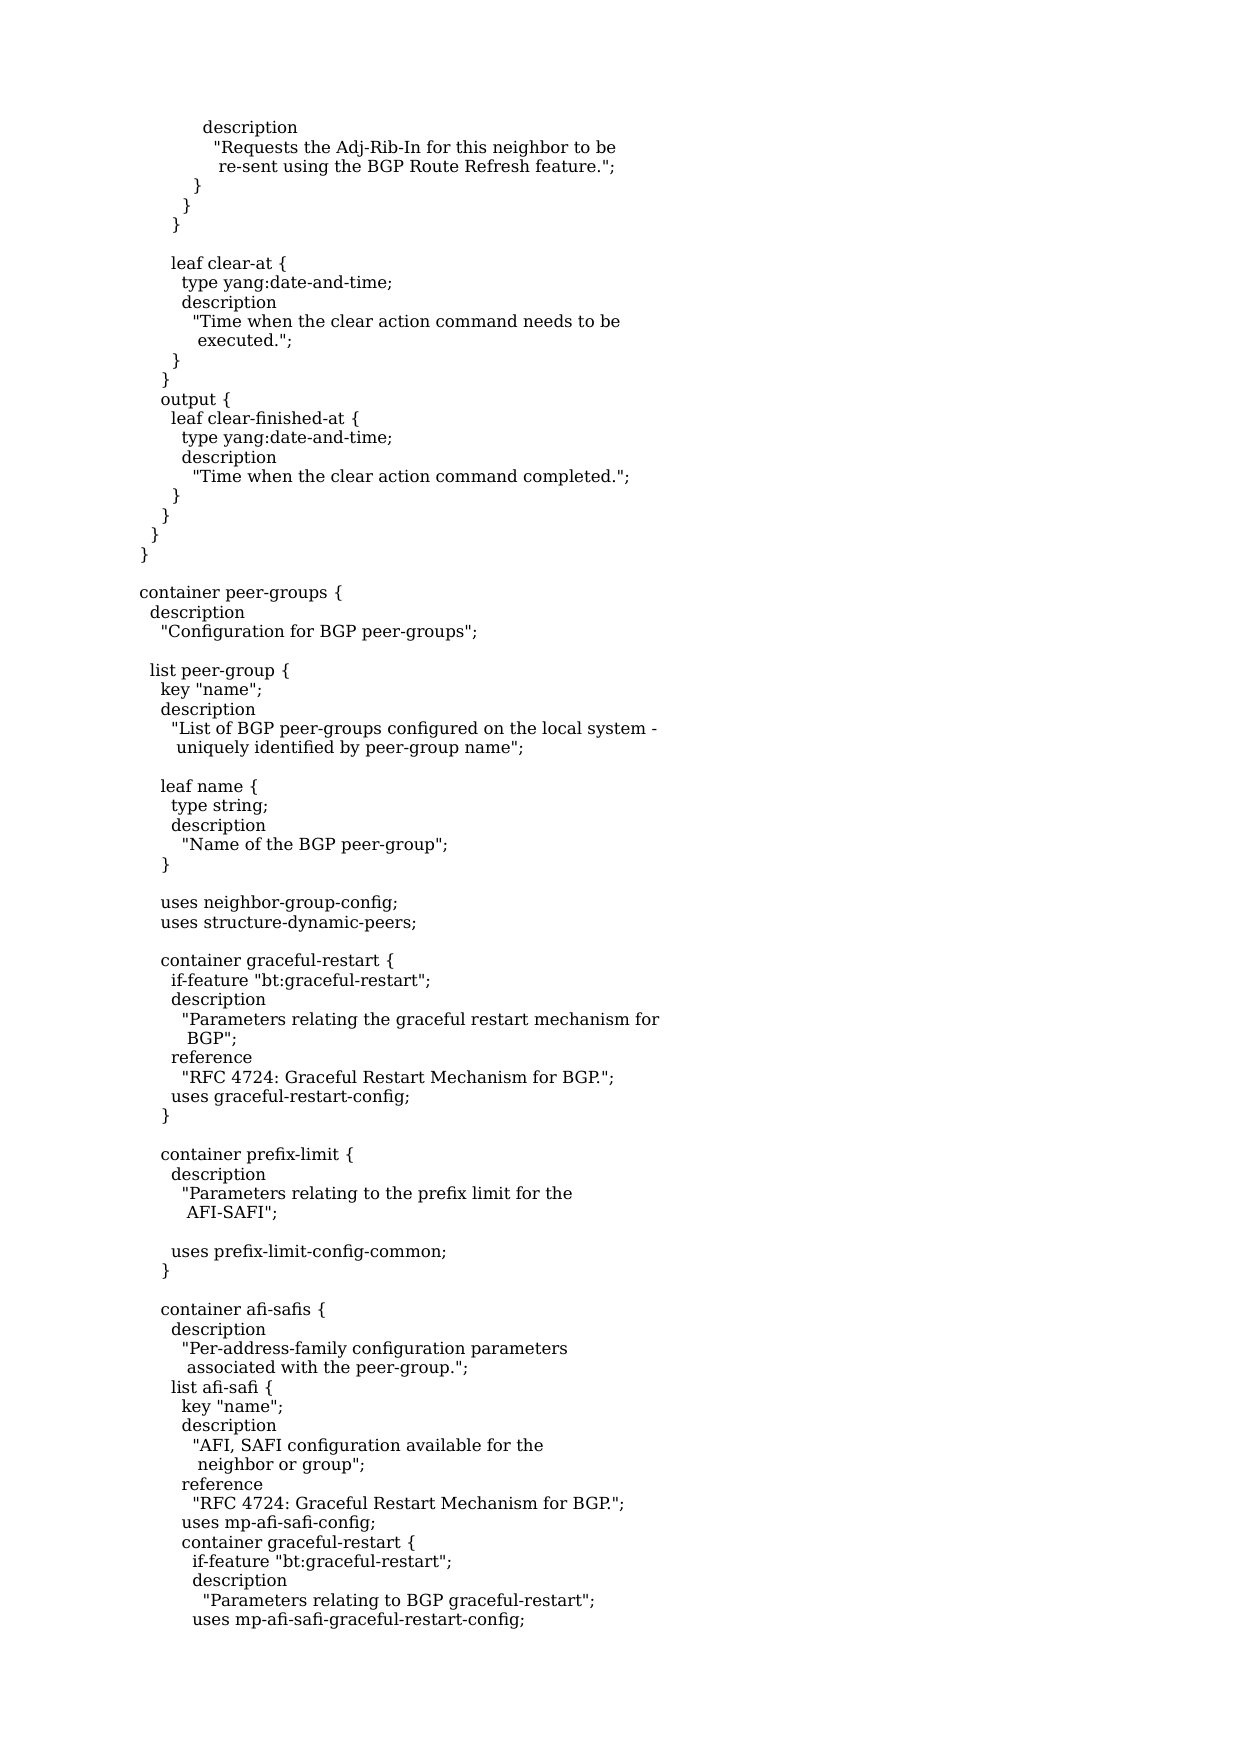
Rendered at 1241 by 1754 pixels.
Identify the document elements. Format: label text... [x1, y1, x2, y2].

text leaf clear-finished-at { [118, 409, 1122, 428]
text "List of BGP peer-groups configured on the local system - [118, 719, 1122, 738]
text } [118, 1106, 1122, 1126]
text list peer-group { [118, 661, 1122, 680]
text description [118, 118, 1122, 137]
text } [118, 486, 1122, 506]
text type string; [118, 796, 1122, 816]
text description [118, 1319, 1122, 1339]
text reference [118, 1474, 1122, 1494]
text description [118, 699, 1122, 719]
text container afi-safis { [118, 1300, 1122, 1319]
text BGP"; [118, 1029, 1122, 1048]
text if-feature "bt:graceful-restart"; [118, 971, 1122, 990]
text reference [118, 1048, 1122, 1067]
text "Requests the Adj-Rib-In for this neighbor to be [118, 137, 1122, 157]
text type yang:date-and-time; [118, 273, 1122, 292]
text leaf name { [118, 777, 1122, 796]
text } [118, 215, 1122, 234]
text container graceful-restart { [118, 1532, 1122, 1552]
text uses mp-afi-safi-graceful-restart-config; [118, 1610, 1122, 1629]
text key "name"; [118, 1397, 1122, 1416]
text "RFC 4724: Graceful Restart Mechanism for BGP."; [118, 1067, 1122, 1087]
text re-sent using the BGP Route Refresh feature."; [118, 157, 1122, 176]
text container prefix-limit { [118, 1145, 1122, 1164]
text } [118, 351, 1122, 370]
text } [118, 176, 1122, 196]
text uses mp-afi-safi-config; [118, 1513, 1122, 1532]
text description [118, 602, 1122, 622]
text uniquely identified by peer-group name"; [118, 738, 1122, 757]
text "AFI, SAFI configuration available for the [118, 1436, 1122, 1455]
text description [118, 816, 1122, 835]
text "Name of the BGP peer-group"; [118, 835, 1122, 854]
text } [118, 525, 1122, 544]
text if-feature "bt:graceful-restart"; [118, 1552, 1122, 1571]
text description [118, 447, 1122, 467]
text list afi-safi { [118, 1377, 1122, 1397]
text } [118, 196, 1122, 215]
text executed."; [118, 331, 1122, 351]
text description [118, 1164, 1122, 1184]
text container graceful-restart { [118, 951, 1122, 971]
text neighbor or group"; [118, 1455, 1122, 1474]
text output { [118, 389, 1122, 409]
text "Time when the clear action command needs to be [118, 312, 1122, 331]
text associated with the peer-group."; [118, 1358, 1122, 1377]
text } [118, 370, 1122, 389]
text type yang:date-and-time; [118, 428, 1122, 447]
text uses neighbor-group-config; [118, 893, 1122, 912]
text description [118, 292, 1122, 312]
text "Parameters relating to BGP graceful-restart"; [118, 1591, 1122, 1610]
text "Parameters relating the graceful restart mechanism for [118, 1009, 1122, 1029]
text "RFC 4724: Graceful Restart Mechanism for BGP."; [118, 1494, 1122, 1513]
text uses structure-dynamic-peers; [118, 912, 1122, 932]
text leaf clear-at { [118, 254, 1122, 273]
text uses prefix-limit-config-common; [118, 1242, 1122, 1261]
text } [118, 1261, 1122, 1281]
text } [118, 544, 1122, 564]
text key "name"; [118, 680, 1122, 699]
text } [118, 506, 1122, 525]
text description [118, 990, 1122, 1009]
text "Per-address-family configuration parameters [118, 1339, 1122, 1358]
text "Time when the clear action command completed."; [118, 467, 1122, 486]
text AFI-SAFI"; [118, 1203, 1122, 1222]
text "Configuration for BGP peer-groups"; [118, 622, 1122, 641]
text container peer-groups { [118, 583, 1122, 602]
text "Parameters relating to the prefix limit for the [118, 1184, 1122, 1203]
text description [118, 1416, 1122, 1436]
text description [118, 1571, 1122, 1591]
text } [118, 854, 1122, 874]
text uses graceful-restart-config; [118, 1087, 1122, 1106]
